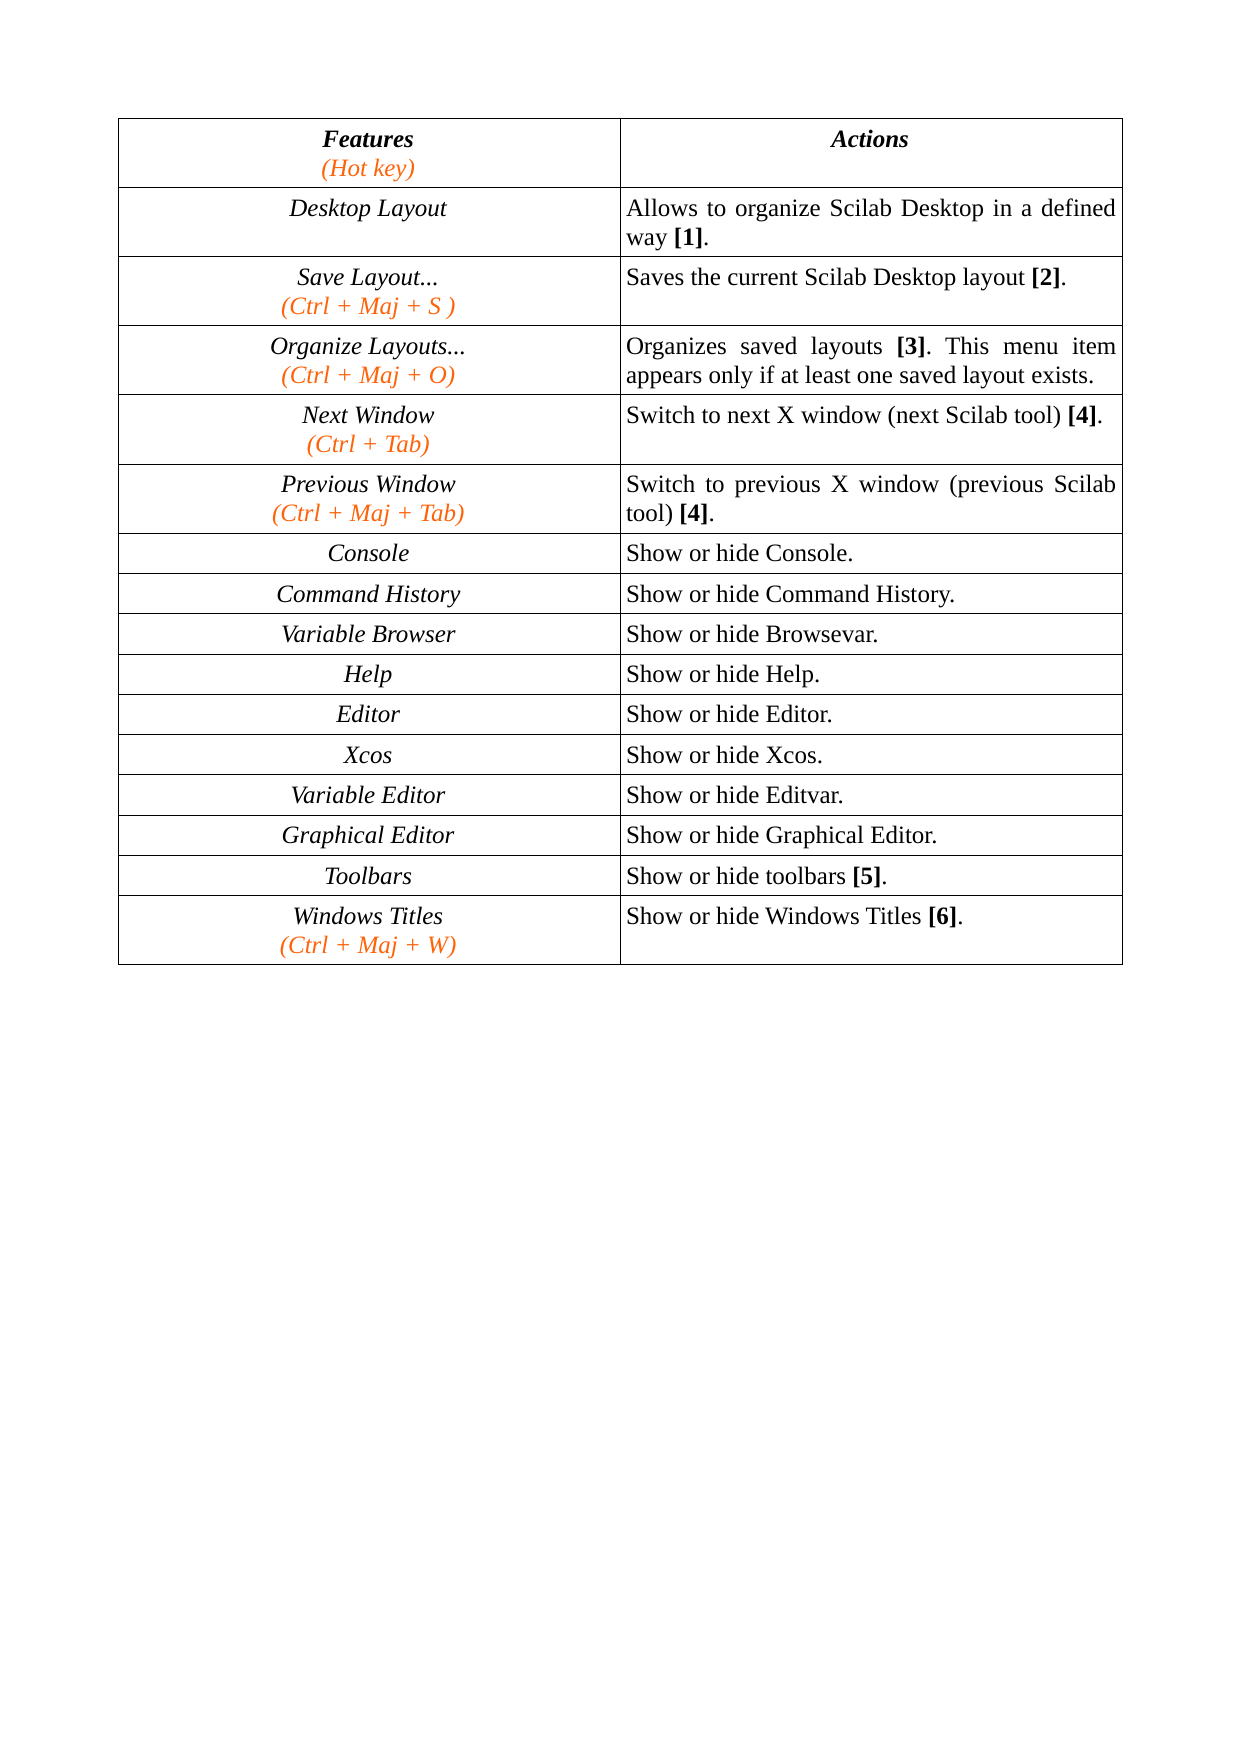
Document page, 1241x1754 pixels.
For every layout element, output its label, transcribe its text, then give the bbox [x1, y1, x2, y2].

table_cell Save Layout... (Ctrl + Maj + S ) [119, 257, 620, 325]
table_cell Editor [119, 695, 620, 734]
table_cell Previous Window (Ctrl + Maj + Tab) [119, 465, 620, 532]
table_cell Graphical Editor [119, 816, 620, 855]
table_cell Switch to next X window (next Scilab tool) [4]. [621, 395, 1122, 463]
table_cell Show or hide Browsevar. [621, 614, 1122, 653]
table_cell Organizes saved layouts [3]. This menu item appears only if at least one saved layout exists. [621, 326, 1122, 394]
table_cell Show or hide Xcos. [621, 735, 1122, 774]
table_cell Switch to previous X window (previous Scilab tool) [4]. [621, 465, 1122, 532]
table_cell Show or hide Editvar. [621, 775, 1122, 815]
table_cell Show or hide Editor. [621, 695, 1122, 734]
table_cell Windows Titles (Ctrl + Maj + W) [119, 896, 620, 964]
table_cell Next Window (Ctrl + Tab) [119, 395, 620, 463]
table_cell Show or hide Command History. [621, 574, 1122, 613]
table_cell Console [119, 534, 620, 573]
table_header Features (Hot key) [119, 119, 620, 187]
table_cell Xcos [119, 735, 620, 774]
table_cell Show or hide Graphical Editor. [621, 816, 1122, 855]
table_cell Organize Layouts... (Ctrl + Maj + O) [119, 326, 620, 394]
table_cell Variable Editor [119, 775, 620, 815]
table_cell Desktop Layout [119, 188, 620, 256]
table_cell Help [119, 655, 620, 694]
table_cell Command History [119, 574, 620, 613]
table_cell Toolbars [119, 856, 620, 895]
table_cell Show or hide Console. [621, 534, 1122, 573]
table_cell Show or hide Help. [621, 655, 1122, 694]
table_cell Show or hide Windows Titles [6]. [621, 896, 1122, 964]
table_header Actions [621, 119, 1122, 187]
table_cell Show or hide toolbars [5]. [621, 856, 1122, 895]
table_cell Allows to organize Scilab Desktop in a defined way [1]. [621, 188, 1122, 256]
table_cell Saves the current Scilab Desktop layout [2]. [621, 257, 1122, 325]
table_cell Variable Browser [119, 614, 620, 653]
